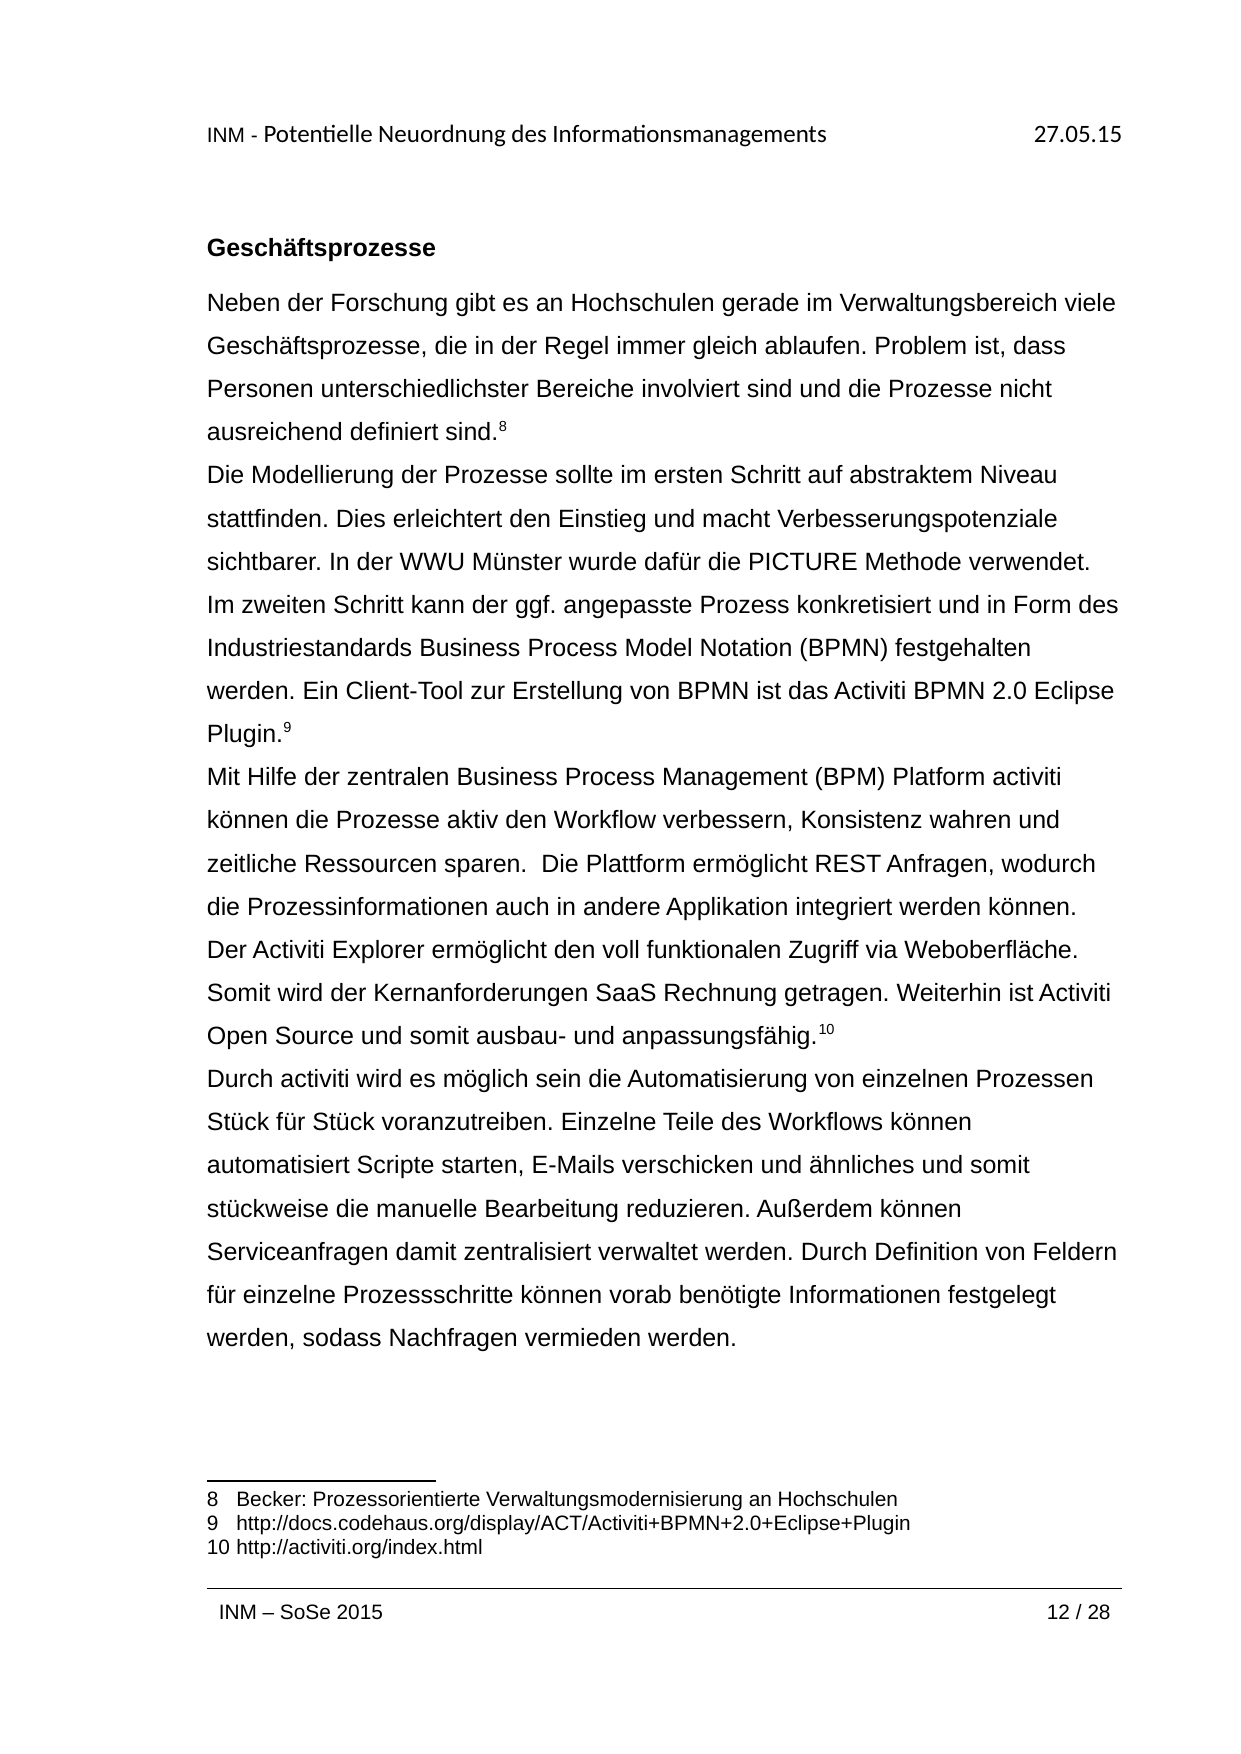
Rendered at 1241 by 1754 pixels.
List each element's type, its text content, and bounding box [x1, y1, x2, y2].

text http://docs.codehaus.org/display/ACT/Activiti+BPMN+2.0+Eclipse+Plugin [207, 1511, 1122, 1535]
subtitle Geschäftsprozesse [207, 232, 1122, 261]
text Mit Hilfe der zentralen Business Process Management (BPM) Platform activiti können die Prozesse aktiv den Workflow verbessern, Konsistenz wahren und zeitliche Ressourcen sparen. Die Plattform ermöglicht REST Anfragen, wodurch die Prozessinformationen auch in andere Applikation integriert werden können. Der Activiti Explorer ermöglicht den voll funktionalen Zugriff via Weboberfläche. Somit wird der Kernanforderungen SaaS Rechnung getragen. Weiterhin ist Activiti Open Source und somit ausbau- und anpassungsfähig. [207, 762, 1122, 1050]
text Becker: Prozessorientierte Verwaltungsmodernisierung an Hochschulen [207, 1487, 1122, 1511]
text Durch activiti wird es möglich sein die Automatisierung von einzelnen Prozessen Stück für Stück voranzutreiben. Einzelne Teile des Workflows können automatisiert Scripte starten, E-Mails verschicken und ähnliches und somit stückweise die manuelle Bearbeitung reduzieren. Außerdem können Serviceanfragen damit zentralisiert verwaltet werden. Durch Definition von Feldern für einzelne Prozessschritte können vorab benötigte Informationen festgelegt werden, sodass Nachfragen vermieden werden. [207, 1064, 1122, 1352]
text Die Modellierung der Prozesse sollte im ersten Schritt auf abstraktem Niveau stattfinden. Dies erleichtert den Einstieg und macht Verbesserungspotenziale sichtbarer. In der WWU Münster wurde dafür die PICTURE Methode verwendet. [207, 461, 1122, 576]
text http://activiti.org/index.html [207, 1535, 1122, 1559]
text Im zweiten Schritt kann der ggf. angepasste Prozess konkretisiert und in Form des Industriestandards Business Process Model Notation (BPMN) festgehalten werden. Ein Client-Tool zur Erstellung von BPMN ist das Activiti BPMN 2.0 Eclipse Plugin. [207, 590, 1122, 748]
text Neben der Forschung gibt es an Hochschulen gerade im Verwaltungsbereich viele Geschäftsprozesse, die in der Regel immer gleich ablaufen. Problem ist, dass Personen unterschiedlichster Bereiche involviert sind und die Prozesse nicht ausreichend definiert sind. [207, 288, 1122, 446]
